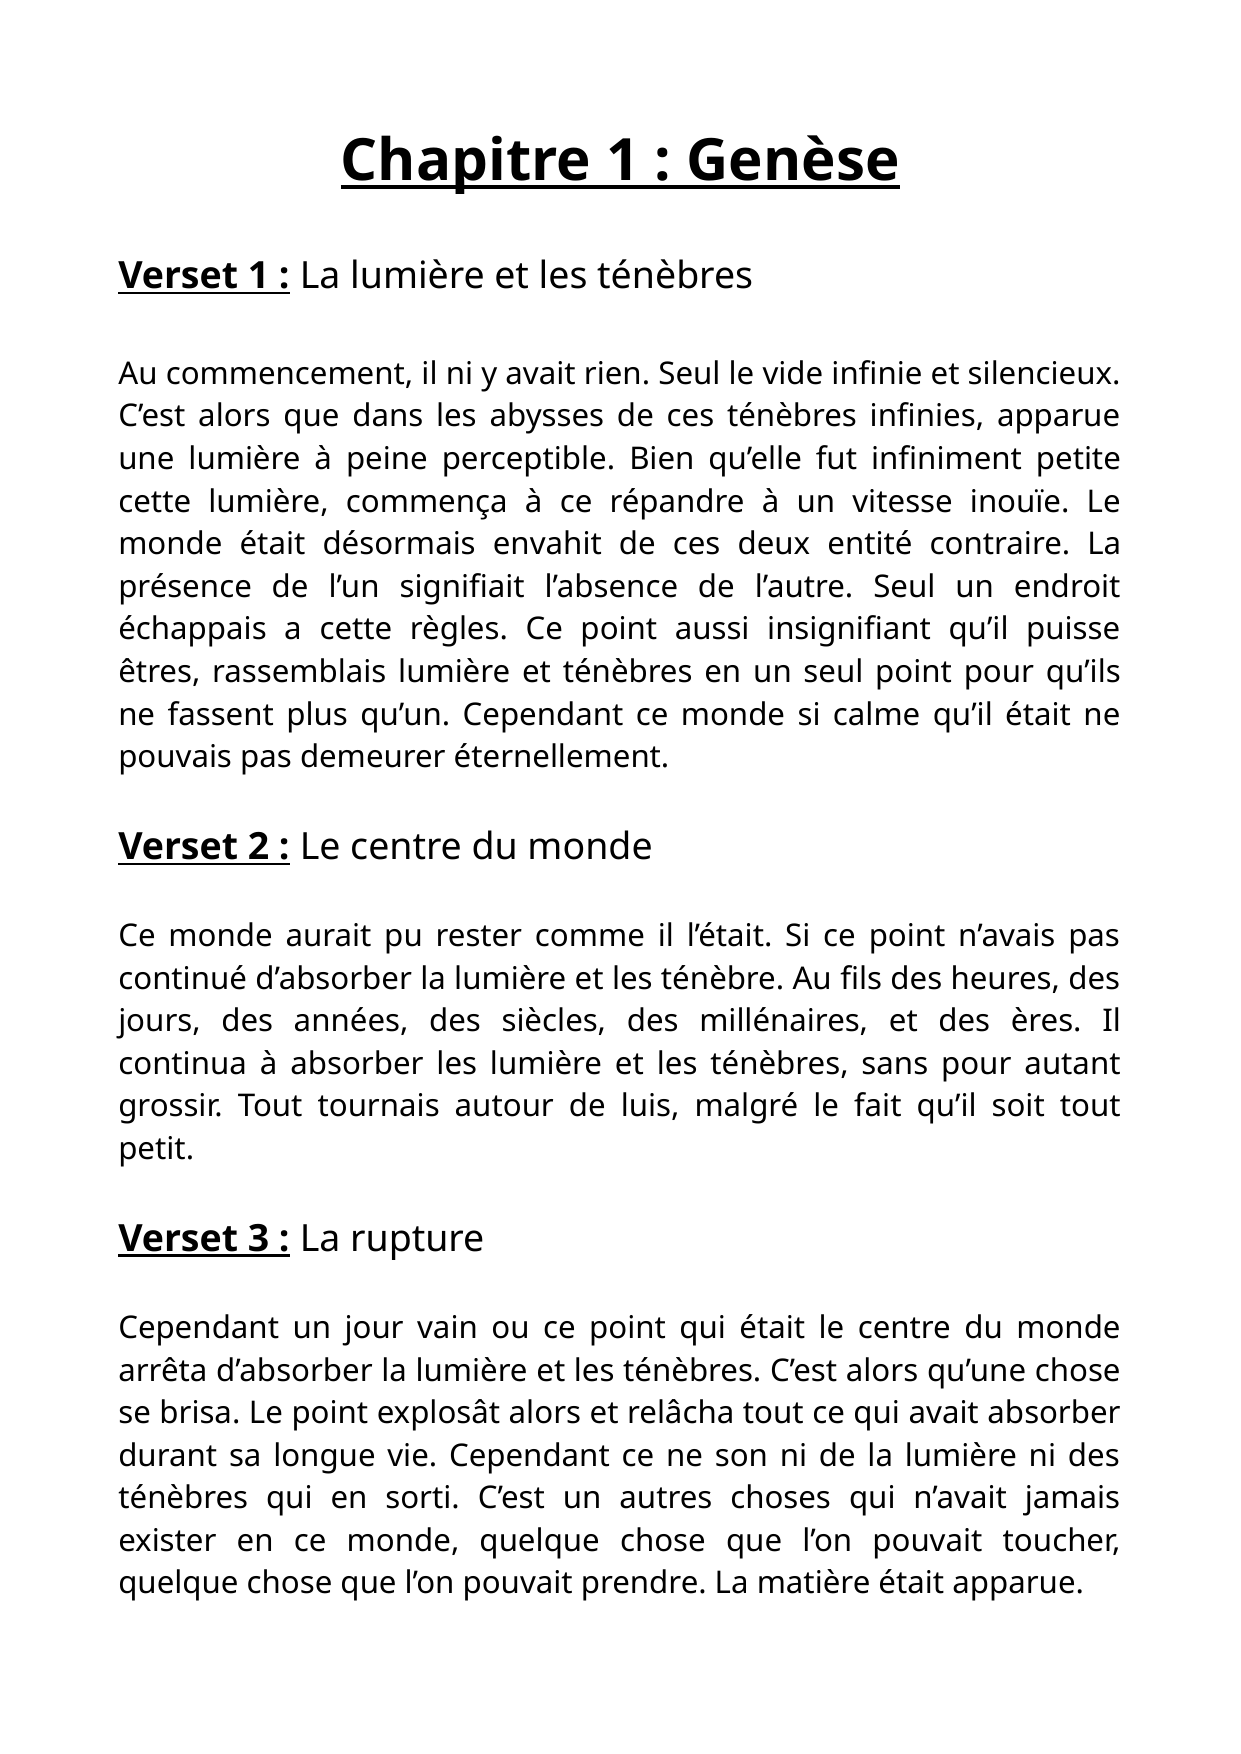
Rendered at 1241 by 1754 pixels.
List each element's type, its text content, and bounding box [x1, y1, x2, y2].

text Cependant un jour vain ou ce point qui était le centre du monde arrêta d’absorber la lumière et les ténèbres. C’est alors qu’une chose se brisa. Le point explosât alors et relâcha tout ce qui avait absorber durant sa longue vie. Cependant ce ne son ni de la lumière ni des ténèbres qui en sorti. C’est un autres choses qui n’avait jamais exister en ce monde, quelque chose que l’on pouvait toucher, quelque chose que l’on pouvait prendre. La matière était apparue. [118, 1305, 1122, 1603]
text Chapitre 1 : Genèse [118, 118, 1122, 198]
text Au commencement, il ni y avait rien. Seul le vide infinie et silencieux. C’est alors que dans les abysses de ces ténèbres infinies, apparue une lumière à peine perceptible. Bien qu’elle fut infiniment petite cette lumière, commença à ce répandre à un vitesse inouïe. Le monde était désormais envahit de ces deux entité contraire. La présence de l’un signifiait l’absence de l’autre. Seul un endroit échappais a cette règles. Ce point aussi insignifiant qu’il puisse êtres, rassemblais lumière et ténèbres en un seul point pour qu’ils ne fassent plus qu’un. Cependant ce monde si calme qu’il était ne pouvais pas demeurer éternellement. [118, 351, 1122, 777]
text Verset 2 : Le centre du monde [118, 819, 1122, 870]
text Ce monde aurait pu rester comme il l’était. Si ce point n’avais pas continué d’absorber la lumière et les ténèbre. Au fils des heures, des jours, des années, des siècles, des millénaires, et des ères. Il continua à absorber les lumière et les ténèbres, sans pour autant grossir. Tout tournais autour de luis, malgré le fait qu’il soit tout petit. [118, 913, 1122, 1169]
text Verset 1 : La lumière et les ténèbres [118, 249, 1122, 300]
text Verset 3 : La rupture [118, 1211, 1122, 1262]
